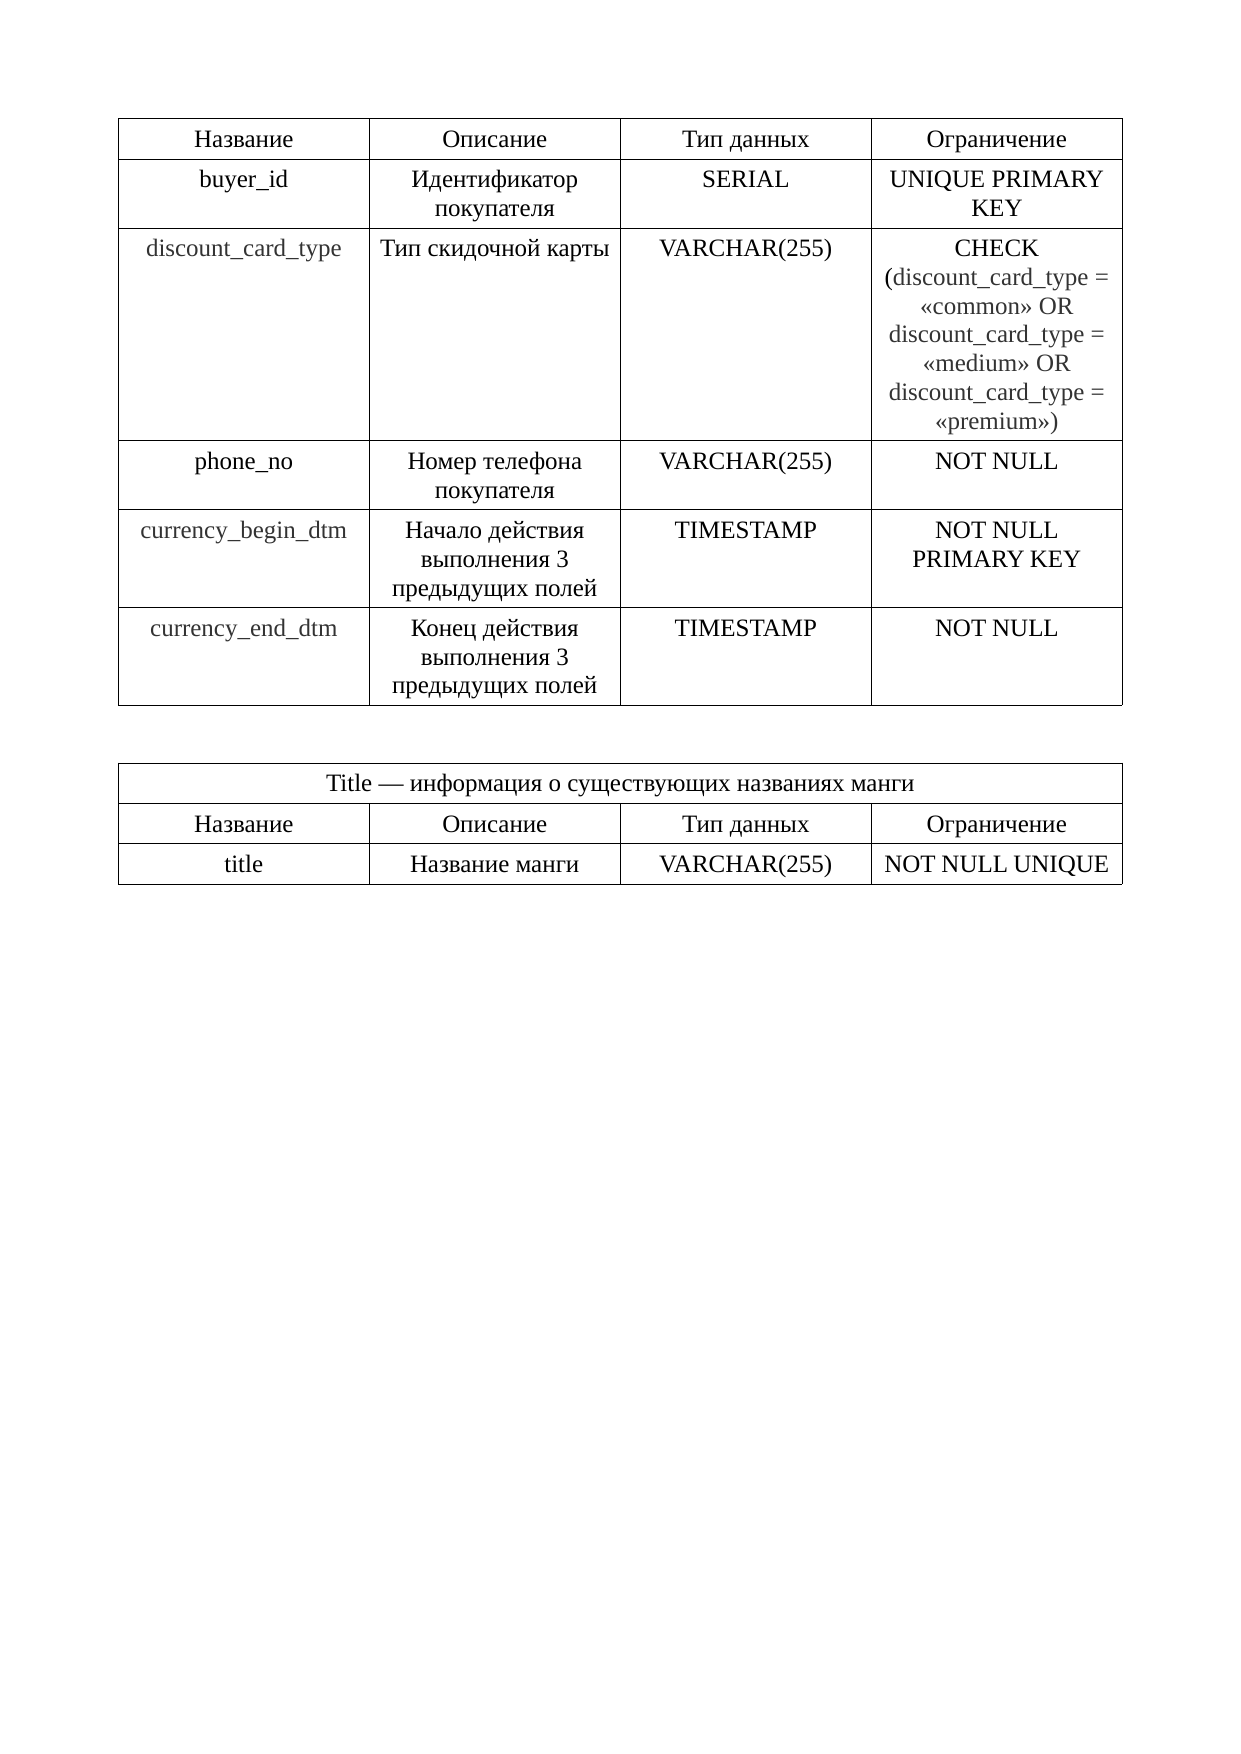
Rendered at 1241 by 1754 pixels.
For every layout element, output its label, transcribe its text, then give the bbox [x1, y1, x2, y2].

table_cell Тип скидочной карты [370, 229, 620, 440]
table_cell NOT NULL [872, 441, 1122, 509]
table_cell currency_begin_dtm [119, 510, 369, 607]
table_cell Номер телефона покупателя [370, 441, 620, 509]
table_cell phone_no [119, 441, 369, 509]
table_cell Тип данных [621, 804, 871, 843]
table_cell TIMESTAMP [621, 510, 871, 607]
table_cell Название манги [370, 844, 620, 883]
table_cell Тип данных [621, 119, 871, 158]
table_cell Идентификатор покупателя [370, 160, 620, 227]
table_cell Ограничение [872, 119, 1122, 158]
table_cell Название [119, 804, 369, 843]
table_cell discount_card_type [119, 229, 369, 440]
table_header Title — информация о существующих названиях манги [119, 764, 1122, 803]
table_cell UNIQUE PRIMARY KEY [872, 160, 1122, 227]
table_cell title [119, 844, 369, 883]
table_cell VARCHAR(255) [621, 441, 871, 509]
table_cell Описание [370, 119, 620, 158]
table_cell NOT NULL [872, 608, 1122, 705]
table_cell SERIAL [621, 160, 871, 227]
table_cell VARCHAR(255) [621, 229, 871, 440]
table_cell buyer_id [119, 160, 369, 227]
table_cell currency_end_dtm [119, 608, 369, 705]
table_cell Ограничение [872, 804, 1122, 843]
table_cell TIMESTAMP [621, 608, 871, 705]
table_cell NOT NULL UNIQUE [872, 844, 1122, 883]
table_cell CHECK (discount_card_type = «common» OR discount_card_type = «medium» OR discount_card_type = «premium») [872, 229, 1122, 440]
table_cell VARCHAR(255) [621, 844, 871, 883]
table_cell Начало действия выполнения 3 предыдущих полей [370, 510, 620, 607]
table_cell Конец действия выполнения 3 предыдущих полей [370, 608, 620, 705]
table_cell Название [119, 119, 369, 158]
table_cell Описание [370, 804, 620, 843]
table_cell NOT NULL PRIMARY KEY [872, 510, 1122, 607]
